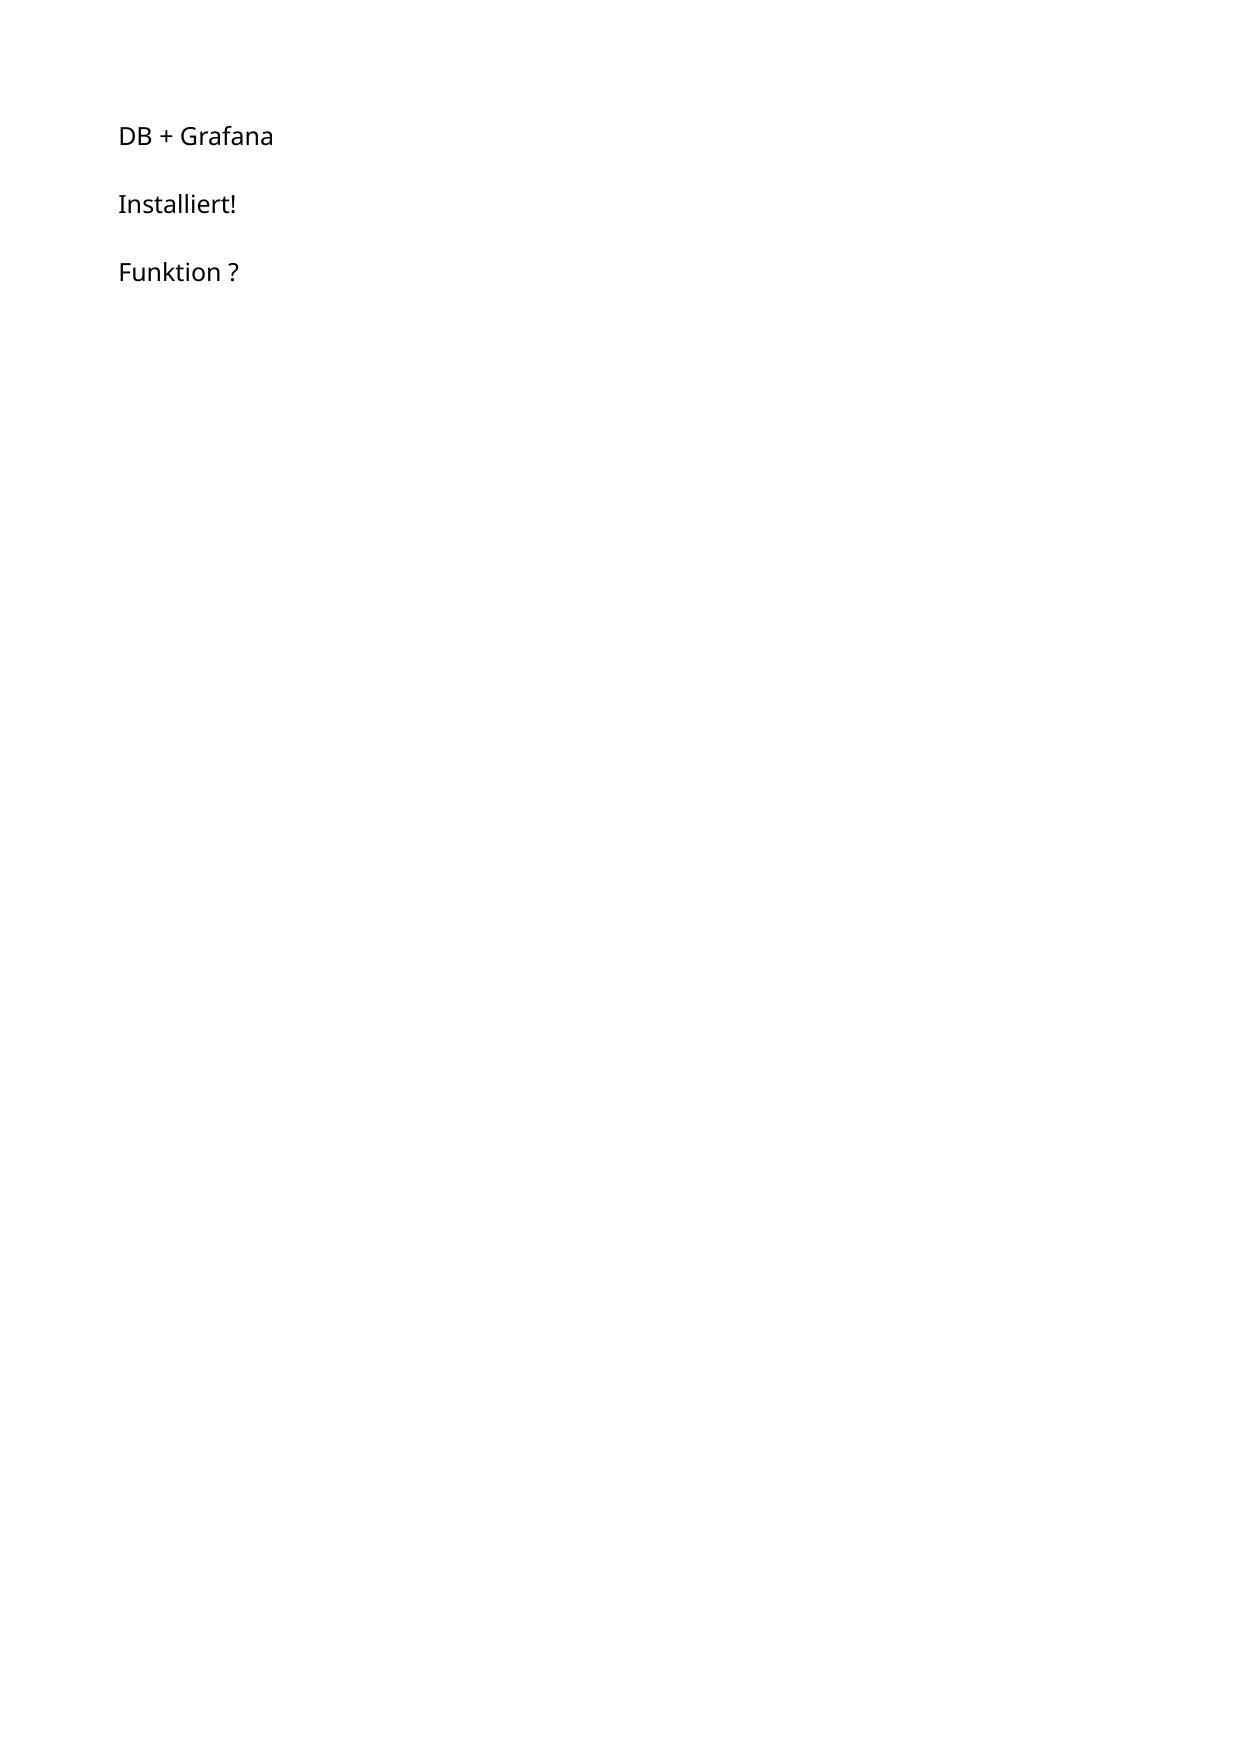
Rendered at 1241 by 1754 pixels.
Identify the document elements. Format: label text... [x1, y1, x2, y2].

text Funktion ? [118, 254, 1122, 288]
text DB + Grafana [118, 118, 1122, 152]
text Installiert! [118, 186, 1122, 220]
